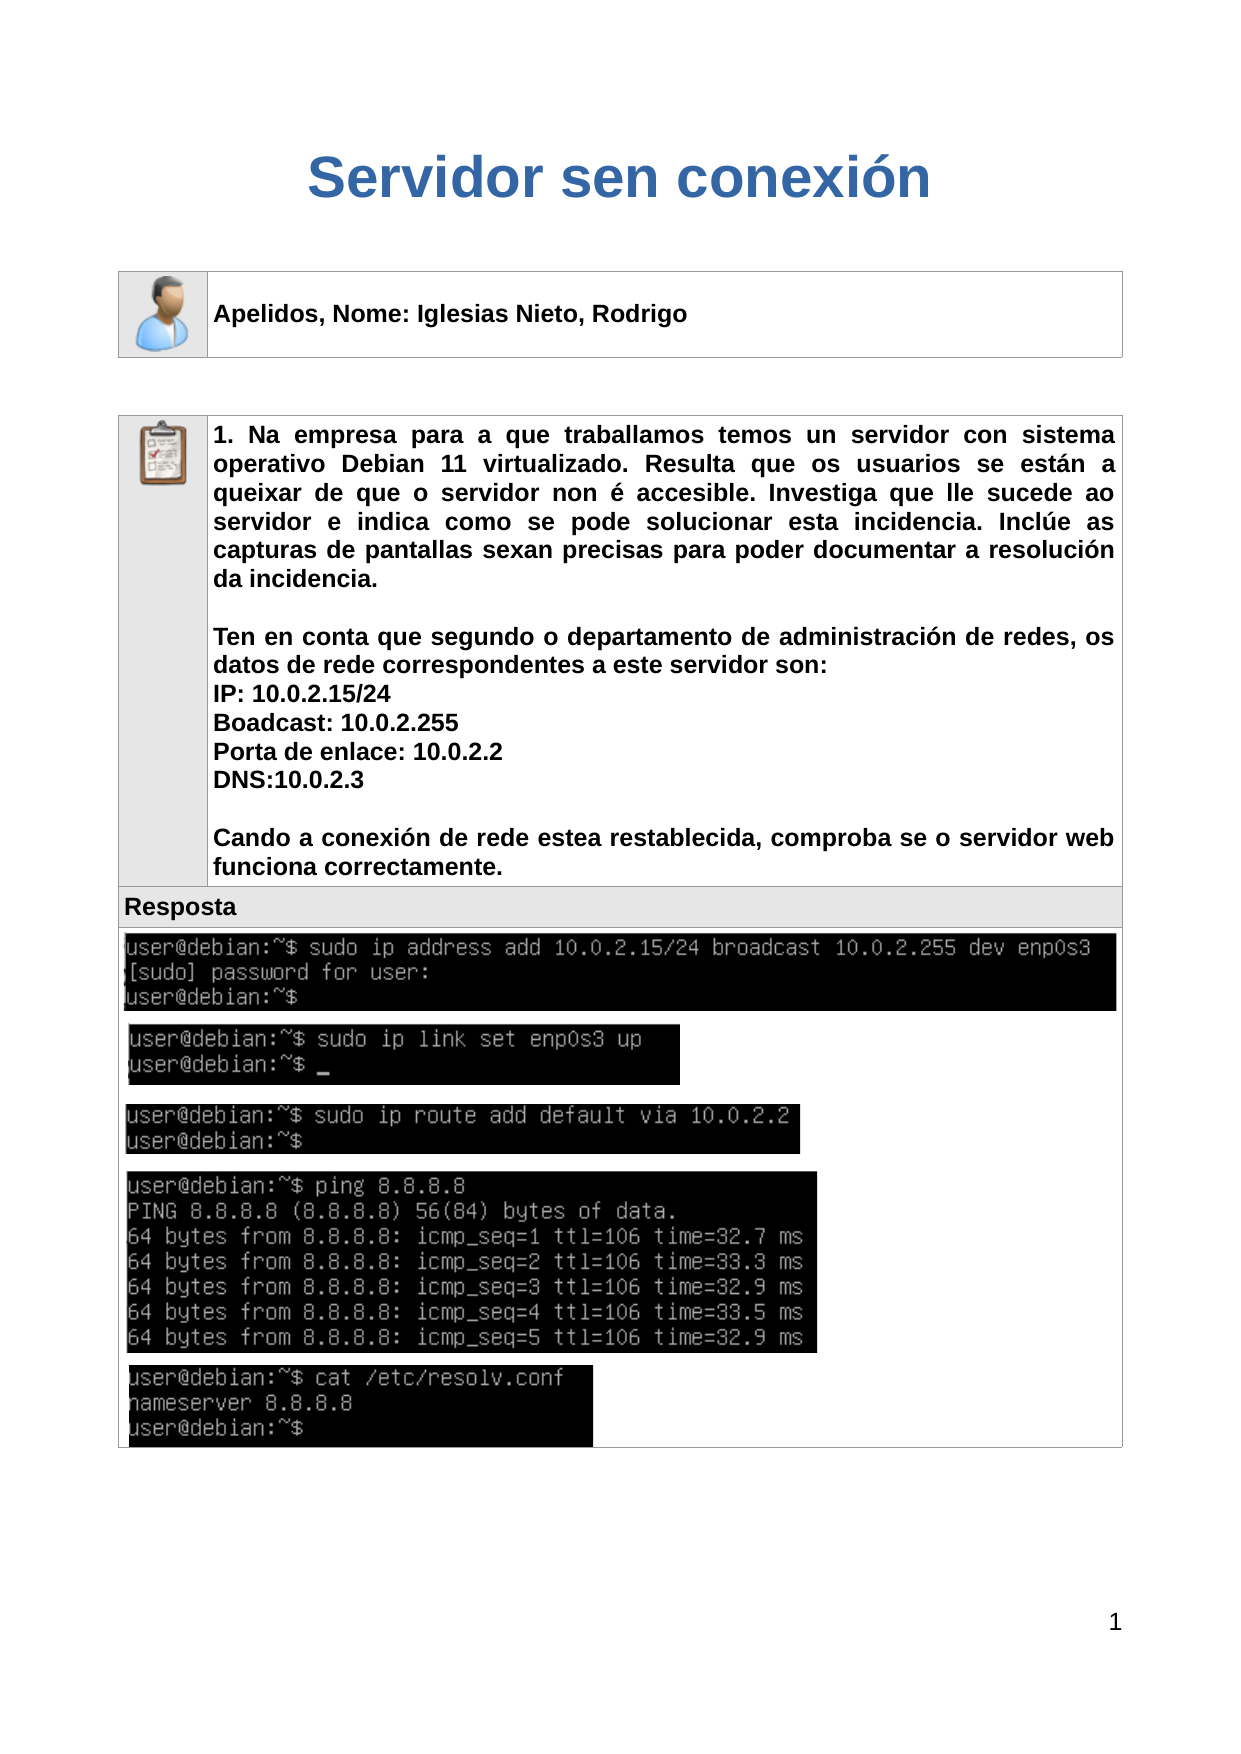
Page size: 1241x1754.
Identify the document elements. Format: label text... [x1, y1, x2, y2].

table_header [119, 416, 207, 886]
picture [125, 1104, 800, 1154]
picture [125, 276, 201, 352]
table_header 1. Na empresa para a que traballamos temos un servidor con sistema operativo Debian 11 virtualizado. Resulta que os usuarios se están a queixar de que o servidor non é accesible. Investiga que lle sucede ao servidor e indica como se pode solucionar esta incidencia. Inclúe as capturas de pantallas sexan precisas para poder documentar a resolución da incidencia. Ten en conta que segundo o departamento de administración de redes, os datos de rede correspondentes a este servidor son: IP: 10.0.2.15/24 Boadcast: 10.0.2.255 Porta de enlace: 10.0.2.2 DNS:10.0.2.3 Cando a conexión de rede estea restablecida, comproba se o servidor web funciona correctamente. [208, 416, 1122, 886]
table_cell [119, 928, 1122, 932]
picture [128, 1023, 680, 1085]
table_header [119, 272, 207, 357]
picture [129, 1365, 594, 1447]
picture [130, 420, 195, 486]
picture [123, 932, 1117, 1011]
table_header Apelidos, Nome: Iglesias Nieto, Rodrigo [208, 272, 1122, 357]
table_cell [119, 933, 1122, 1447]
picture [126, 1171, 818, 1353]
table_cell Resposta [119, 887, 1122, 927]
title Servidor sen conexión [118, 143, 1122, 210]
